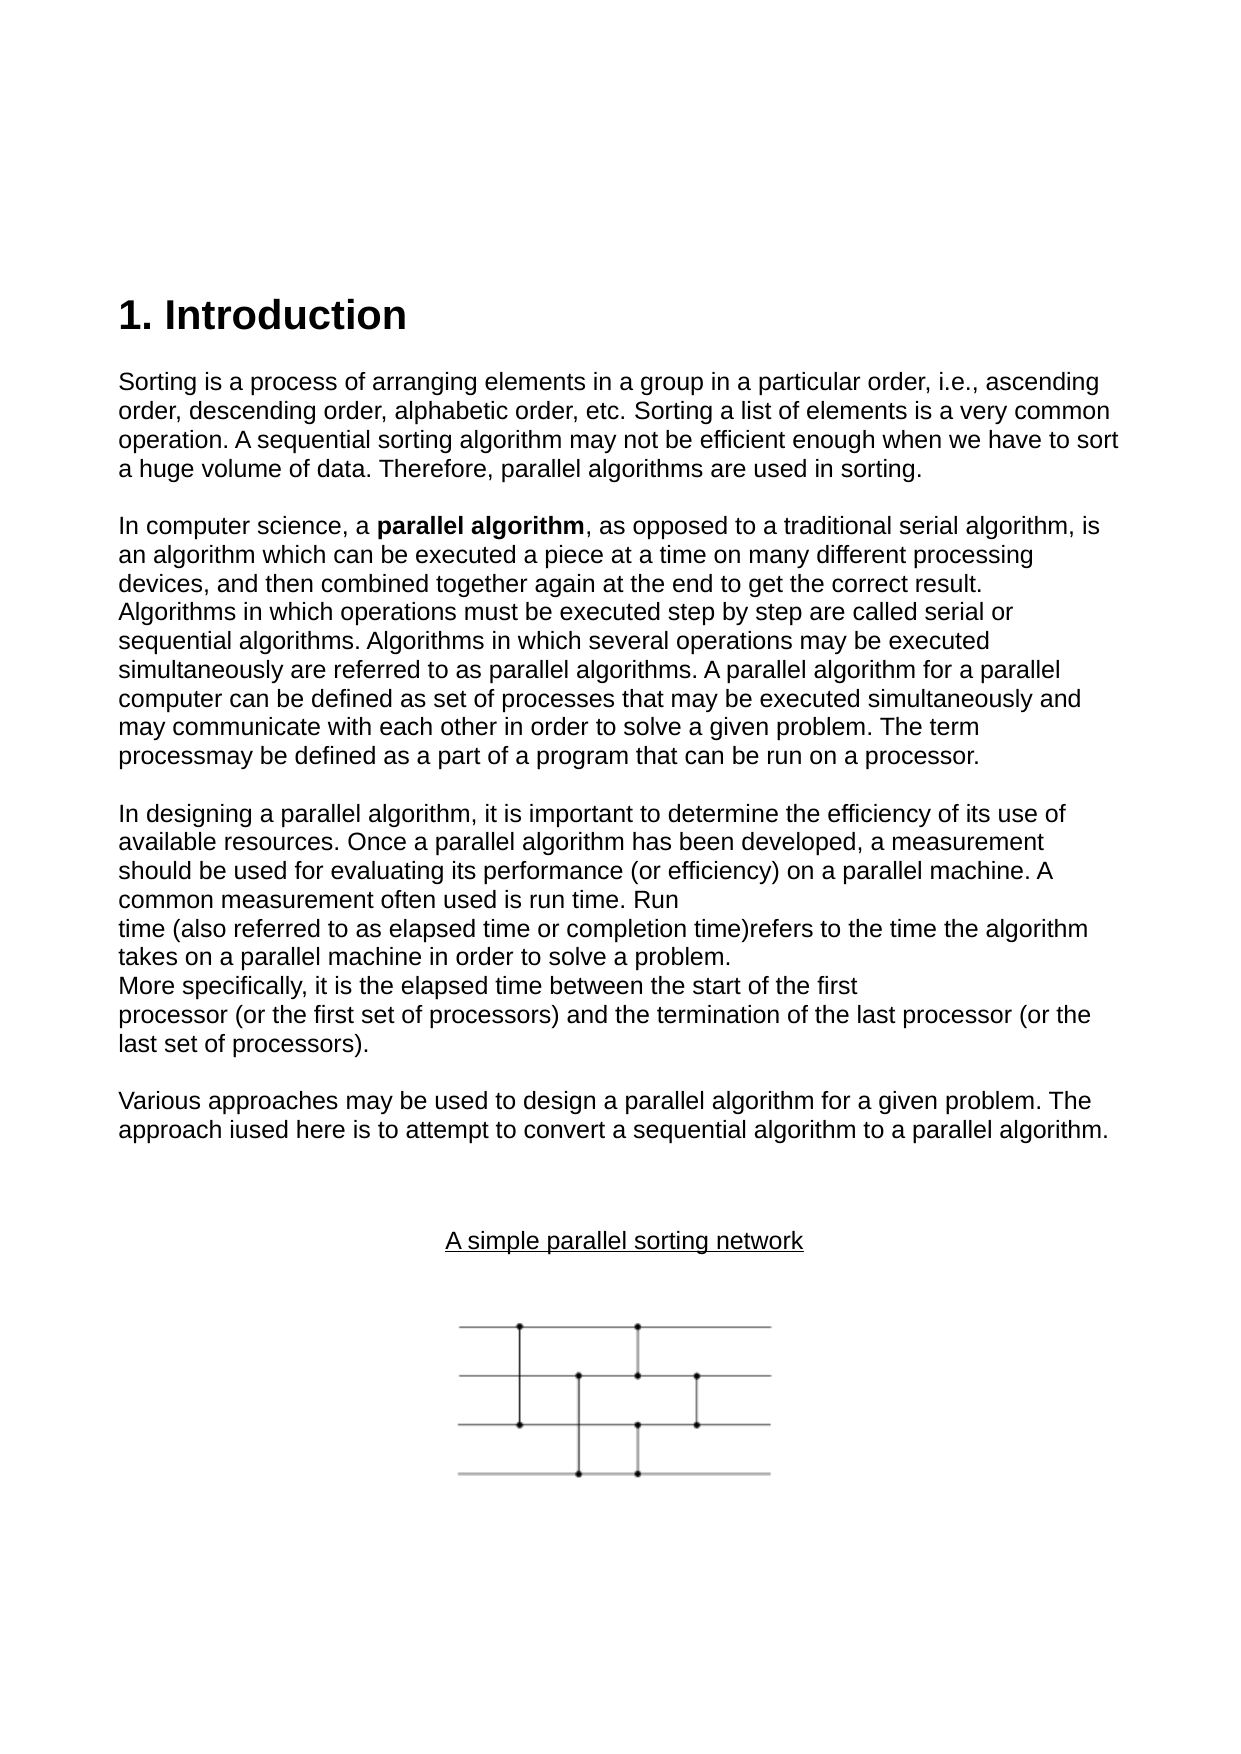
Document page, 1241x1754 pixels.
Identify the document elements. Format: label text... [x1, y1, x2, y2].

text More specifically, it is the elapsed time between the start of the first [118, 971, 1122, 1000]
text processor (or the first set of processors) and the termination of the last processor (or the last set of processors). [118, 1000, 1122, 1057]
text time (also referred to as elapsed time or completion time)refers to the time the algorithm takes on a parallel machine in order to solve a problem. [118, 913, 1122, 971]
picture [430, 1278, 821, 1523]
text Sorting is a process of arranging elements in a group in a particular order, i.e., ascending order, descending order, alphabetic order, etc. Sorting a list of elements is a very common operation. A sequential sorting algorithm may not be efficient enough when we have to sort a huge volume of data. Therefore, parallel algorithms are used in sorting. [118, 367, 1122, 482]
text A simple parallel sorting network [129, 1226, 1141, 1255]
text Various approaches may be used to design a parallel algorithm for a given problem. The approach iused here is to attempt to convert a sequential algorithm to a parallel algorithm. [118, 1086, 1122, 1143]
text In designing a parallel algorithm, it is important to determine the efficiency of its use of available resources. Once a parallel algorithm has been developed, a measurement should be used for evaluating its performance (or efficiency) on a parallel machine. A common measurement often used is run time. Run [118, 798, 1122, 913]
text 1. Introduction [118, 291, 1122, 338]
text Algorithms in which operations must be executed step by step are called serial or sequential algorithms. Algorithms in which several operations may be executed simultaneously are referred to as parallel algorithms. A parallel algorithm for a parallel computer can be defined as set of processes that may be executed simultaneously and may communicate with each other in order to solve a given problem. The term processmay be defined as a part of a program that can be run on a processor. [118, 597, 1122, 770]
text In computer science, a parallel algorithm, as opposed to a traditional serial algorithm, is an algorithm which can be executed a piece at a time on many different processing devices, and then combined together again at the end to get the correct result. [118, 511, 1122, 597]
